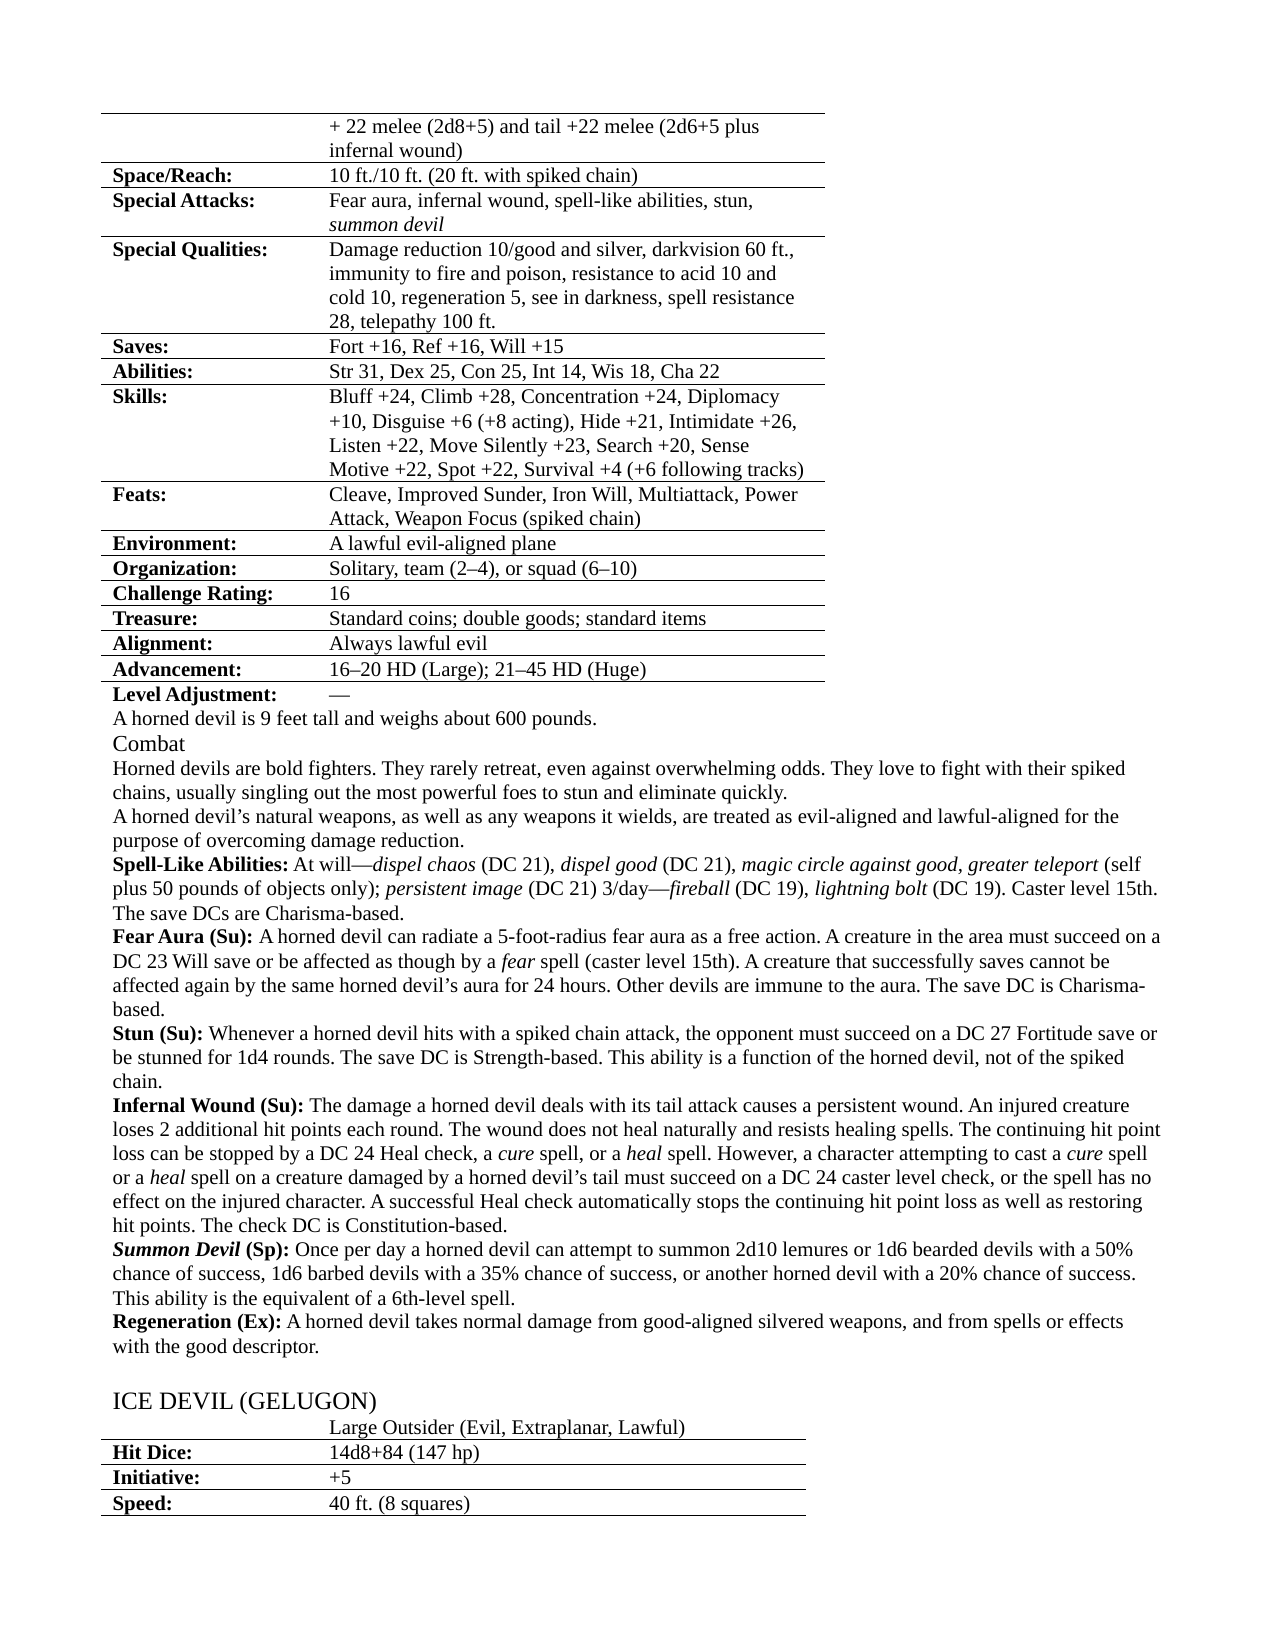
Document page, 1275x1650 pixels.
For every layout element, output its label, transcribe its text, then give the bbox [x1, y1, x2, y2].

table_cell Cleave, Improved Sunder, Iron Will, Multiattack, Power Attack, Weapon Focus (spiked chain) [318, 482, 825, 530]
text Regeneration (Ex): A horned devil takes normal damage from good-aligned silvered weapons, and from spells or effects with the good descriptor. [112, 1309, 1162, 1358]
table_cell 16–20 HD (Large); 21–45 HD (Huge) [318, 656, 825, 681]
table_cell Advancement: [101, 656, 318, 681]
table_header [101, 1415, 318, 1439]
table_cell Hit Dice: [101, 1440, 318, 1464]
text Spell-Like Abilities: At will—dispel chaos (DC 21), dispel good (DC 21), magic circle against good, greater teleport (self plus 50 pounds of objects only); persistent image (DC 21) 3/day—fireball (DC 19), lightning bolt (DC 19). Caster level 15th. The save DCs are Charisma-based. [112, 852, 1162, 924]
table_cell Environment: [101, 531, 318, 555]
table_cell Initiative: [101, 1465, 318, 1489]
text A horned devil’s natural weapons, as well as any weapons it wields, are treated as evil-aligned and lawful-aligned for the purpose of overcoming damage reduction. [112, 804, 1162, 852]
table_cell 10 ft./10 ft. (20 ft. with spiked chain) [318, 163, 825, 187]
table_cell 14d8+84 (147 hp) [318, 1440, 806, 1464]
text Infernal Wound (Su): The damage a horned devil deals with its tail attack causes a persistent wound. An injured creature loses 2 additional hit points each round. The wound does not heal naturally and resists healing spells. The continuing hit point loss can be stopped by a DC 24 Heal check, a cure spell, or a heal spell. However, a character attempting to cast a cure spell or a heal spell on a creature damaged by a horned devil’s tail must succeed on a DC 24 caster level check, or the spell has no effect on the injured character. A successful Heal check automatically stops the continuing hit point loss as well as restoring hit points. The check DC is Constitution-based. [112, 1093, 1162, 1237]
table_cell Special Attacks: [101, 188, 318, 236]
table_cell Skills: [101, 385, 318, 481]
table_cell 16 [318, 581, 825, 605]
text Horned devils are bold fighters. They rarely retreat, even against overwhelming odds. They love to fight with their spiked chains, usually singling out the most powerful foes to stun and eliminate quickly. [112, 756, 1162, 804]
table_cell Fort +16, Ref +16, Will +15 [318, 334, 825, 358]
table_cell Standard coins; double goods; standard items [318, 606, 825, 630]
table_cell Challenge Rating: [101, 581, 318, 605]
text Stun (Su): Whenever a horned devil hits with a spiked chain attack, the opponent must succeed on a DC 27 Fortitude save or be stunned for 1d4 rounds. The save DC is Strength-based. This ability is a function of the horned devil, not of the spiked chain. [112, 1021, 1162, 1093]
table_cell Feats: [101, 482, 318, 530]
table_cell Organization: [101, 556, 318, 580]
table_cell Saves: [101, 334, 318, 358]
table_cell [101, 114, 318, 162]
table_cell Level Adjustment: [101, 682, 318, 706]
table_cell Always lawful evil [318, 631, 825, 655]
table_cell A lawful evil-aligned plane [318, 531, 825, 555]
table_cell Speed: [101, 1490, 318, 1514]
table_cell +5 [318, 1465, 806, 1489]
table_cell Treasure: [101, 606, 318, 630]
table_cell Solitary, team (2–4), or squad (6–10) [318, 556, 825, 580]
table_cell Str 31, Dex 25, Con 25, Int 14, Wis 18, Cha 22 [318, 359, 825, 383]
table_cell Fear aura, infernal wound, spell-like abilities, stun, summon devil [318, 188, 825, 236]
table_cell Space/Reach: [101, 163, 318, 187]
table_cell Special Qualities: [101, 237, 318, 333]
table_cell Bluff +24, Climb +28, Concentration +24, Diplomacy +10, Disguise +6 (+8 acting), Hide +21, Intimidate +26, Listen +22, Move Silently +23, Search +20, Sense Motive +22, Spot +22, Survival +4 (+6 following tracks) [318, 385, 825, 481]
table_cell Alignment: [101, 631, 318, 655]
text Summon Devil (Sp): Once per day a horned devil can attempt to summon 2d10 lemures or 1d6 bearded devils with a 50% chance of success, 1d6 barbed devils with a 35% chance of success, or another horned devil with a 20% chance of success. This ability is the equivalent of a 6th-level spell. [112, 1237, 1162, 1309]
text A horned devil is 9 feet tall and weighs about 600 pounds. [112, 706, 1162, 730]
text Combat [112, 730, 1162, 756]
table_cell Damage reduction 10/good and silver, darkvision 60 ft., immunity to fire and poison, resistance to acid 10 and cold 10, regeneration 5, see in darkness, spell resistance 28, telepathy 100 ft. [318, 237, 825, 333]
table_header Large Outsider (Evil, Extraplanar, Lawful) [318, 1415, 806, 1439]
text Fear Aura (Su): A horned devil can radiate a 5-foot-radius fear aura as a free action. A creature in the area must succeed on a DC 23 Will save or be affected as though by a fear spell (caster level 15th). A creature that successfully saves cannot be affected again by the same horned devil’s aura for 24 hours. Other devils are immune to the aura. The save DC is Charisma-based. [112, 924, 1162, 1021]
table_cell Abilities: [101, 359, 318, 383]
text ICE DEVIL (GELUGON) [112, 1386, 1162, 1415]
table_cell 40 ft. (8 squares) [318, 1490, 806, 1514]
table_cell — [318, 682, 825, 706]
table_cell + 22 melee (2d8+5) and tail +22 melee (2d6+5 plus infernal wound) [318, 114, 825, 162]
